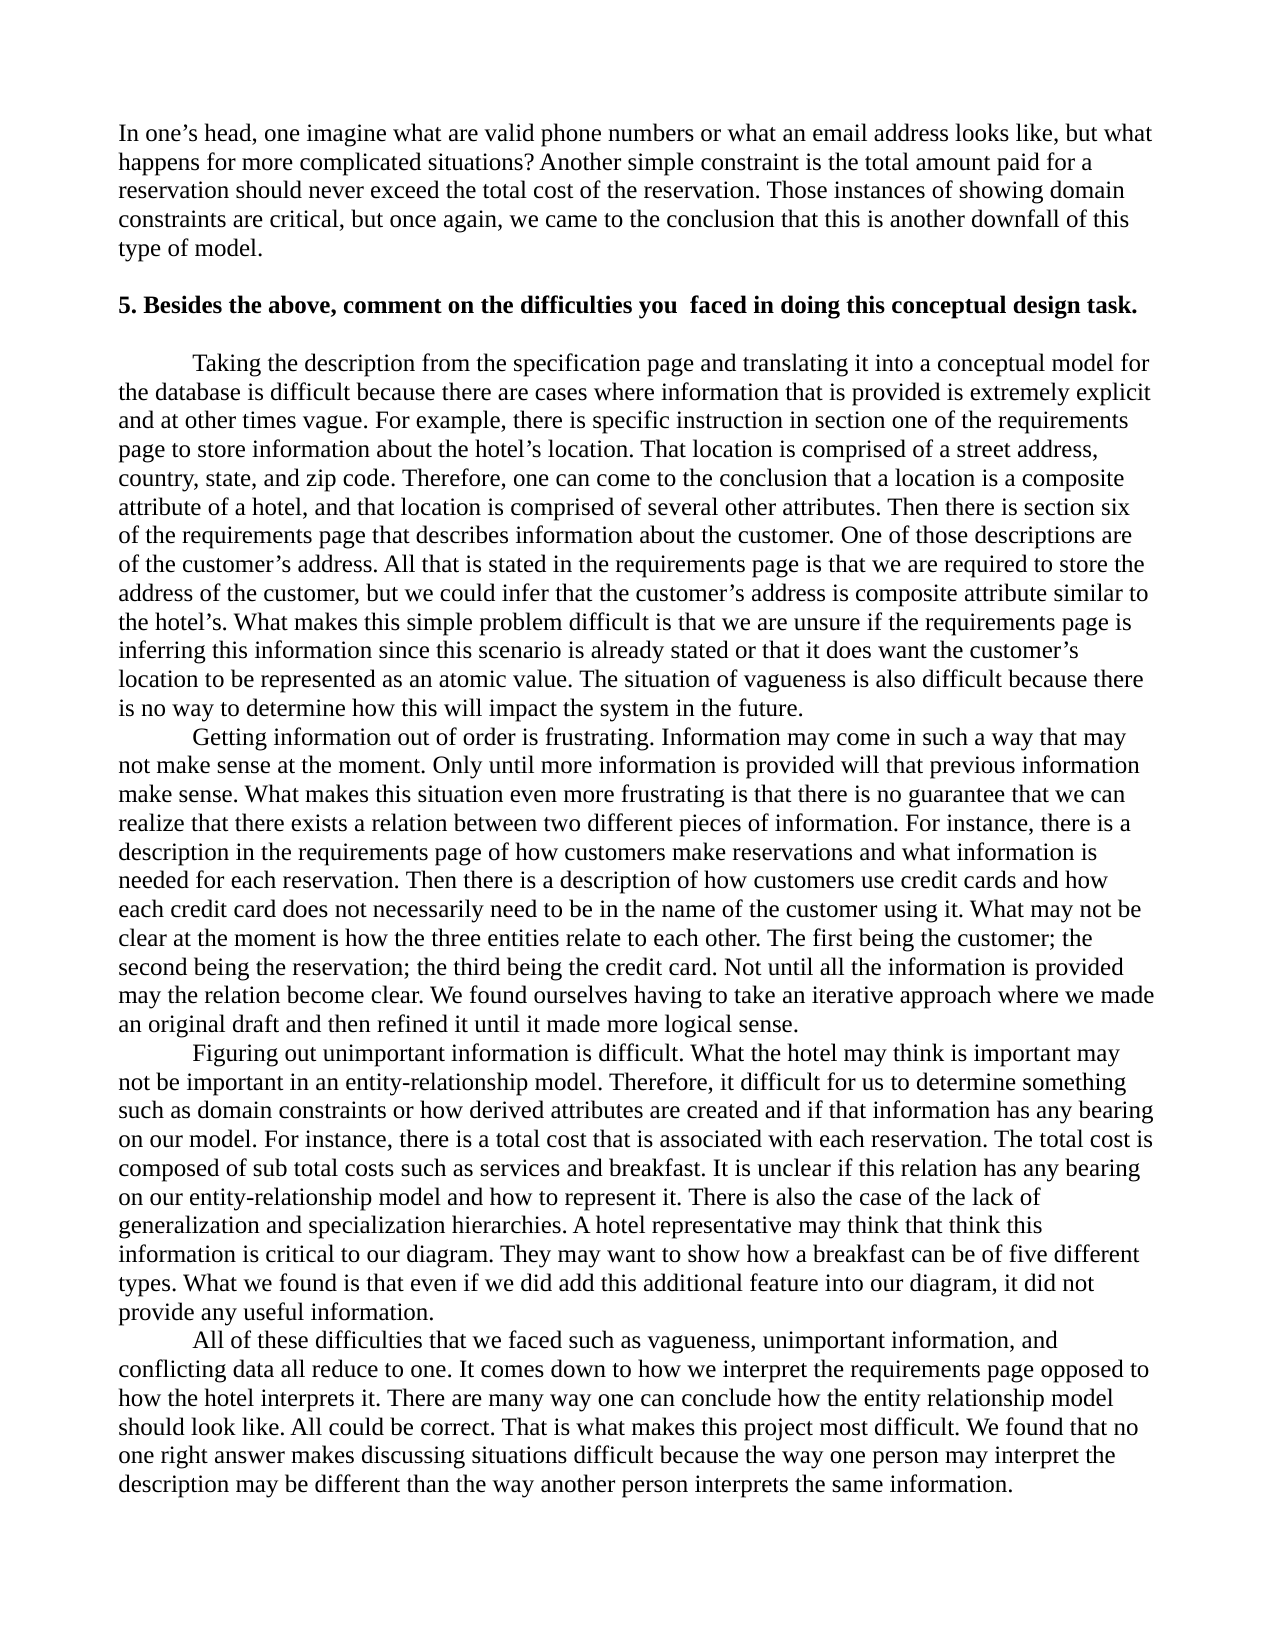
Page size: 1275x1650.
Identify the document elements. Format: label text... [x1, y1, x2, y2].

text Taking the description from the specification page and translating it into a conceptual model for the database is difficult because there are cases where information that is provided is extremely explicit and at other times vague. For example, there is specific instruction in section one of the requirements page to store information about the hotel’s location. That location is comprised of a street address, country, state, and zip code. Therefore, one can come to the conclusion that a location is a composite attribute of a hotel, and that location is comprised of several other attributes. Then there is section six of the requirements page that describes information about the customer. One of those descriptions are of the customer’s address. All that is stated in the requirements page is that we are required to store the address of the customer, but we could infer that the customer’s address is composite attribute similar to the hotel’s. What makes this simple problem difficult is that we are unsure if the requirements page is inferring this information since this scenario is already stated or that it does want the customer’s location to be represented as an atomic value. The situation of vagueness is also difficult because there is no way to determine how this will impact the system in the future. [118, 348, 1157, 722]
text 5. Besides the above, comment on the difficulties you faced in doing this conceptual design task. [118, 291, 1157, 319]
text All of these difficulties that we faced such as vagueness, unimportant information, and conflicting data all reduce to one. It comes down to how we interpret the requirements page opposed to how the hotel interprets it. There are many way one can conclude how the entity relationship model should look like. All could be correct. That is what makes this project most difficult. We found that no one right answer makes discussing situations difficult because the way one person may interpret the description may be different than the way another person interprets the same information. [118, 1326, 1157, 1498]
text In one’s head, one imagine what are valid phone numbers or what an email address looks like, but what happens for more complicated situations? Another simple constraint is the total amount paid for a reservation should never exceed the total cost of the reservation. Those instances of showing domain constraints are critical, but once again, we came to the conclusion that this is another downfall of this type of model. [118, 118, 1157, 262]
text Figuring out unimportant information is difficult. What the hotel may think is important may not be important in an entity-relationship model. Therefore, it difficult for us to determine something such as domain constraints or how derived attributes are created and if that information has any bearing on our model. For instance, there is a total cost that is associated with each reservation. The total cost is composed of sub total costs such as services and breakfast. It is unclear if this relation has any bearing on our entity-relationship model and how to represent it. There is also the case of the lack of generalization and specialization hierarchies. A hotel representative may think that think this information is critical to our diagram. They may want to show how a breakfast can be of five different types. What we found is that even if we did add this additional feature into our diagram, it did not provide any useful information. [118, 1038, 1157, 1326]
text Getting information out of order is frustrating. Information may come in such a way that may not make sense at the moment. Only until more information is provided will that previous information make sense. What makes this situation even more frustrating is that there is no guarantee that we can realize that there exists a relation between two different pieces of information. For instance, there is a description in the requirements page of how customers make reservations and what information is needed for each reservation. Then there is a description of how customers use credit cards and how each credit card does not necessarily need to be in the name of the customer using it. What may not be clear at the moment is how the three entities relate to each other. The first being the customer; the second being the reservation; the third being the credit card. Not until all the information is provided may the relation become clear. We found ourselves having to take an iterative approach where we made an original draft and then refined it until it made more logical sense. [118, 722, 1157, 1038]
